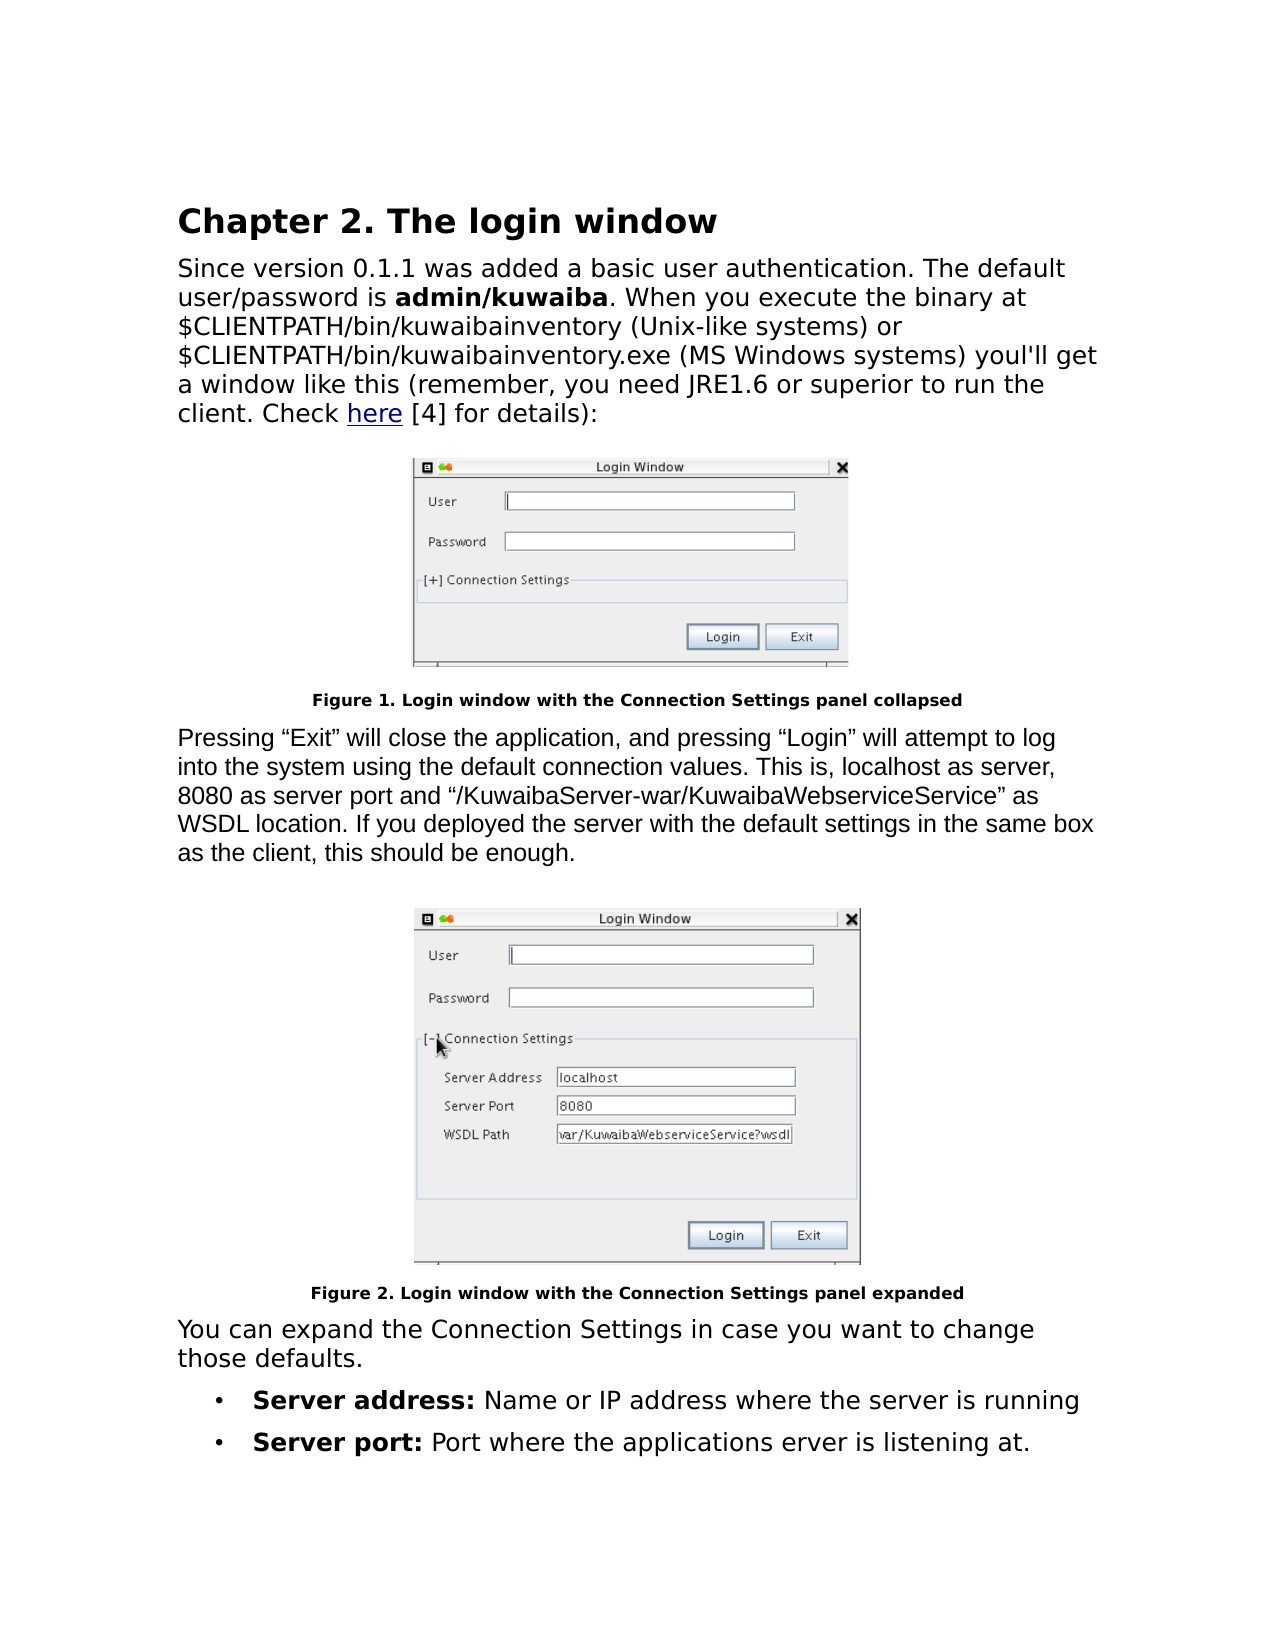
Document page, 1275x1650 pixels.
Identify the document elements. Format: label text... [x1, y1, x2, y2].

subtitle Chapter 2. The login window [177, 202, 1098, 241]
text Pressing “Exit” will close the application, and pressing “Login” will attempt to log into the system using the default connection values. This is, localhost as server, 8080 as server port and “/KuwaibaServer-war/KuwaibaWebserviceService” as WSDL location. If you deployed the server with the default settings in the same box as the client, this should be enough. [177, 723, 1098, 867]
text You can expand the Connection Settings in case you want to change those defaults. [177, 1315, 1098, 1374]
list Server port: Port where the applications erver is listening at. [215, 1428, 1098, 1457]
picture [414, 908, 861, 1265]
text Figure 1. Login window with the Connection Settings panel collapsed [177, 691, 1098, 711]
list Server address: Name or IP address where the server is running [215, 1386, 1098, 1415]
text Figure 2. Login window with the Connection Settings panel expanded [177, 1283, 1098, 1303]
picture [411, 458, 849, 667]
text Since version 0.1.1 was added a basic user authentication. The default user/password is admin/kuwaiba. When you execute the binary at $CLIENTPATH/bin/kuwaibainventory (Unix-like systems) or $CLIENTPATH/bin/kuwaibainventory.exe (MS Windows systems) youl'll get a window like this (remember, you need JRE1.6 or superior to run the client. Check here [4] for details): [177, 254, 1098, 429]
